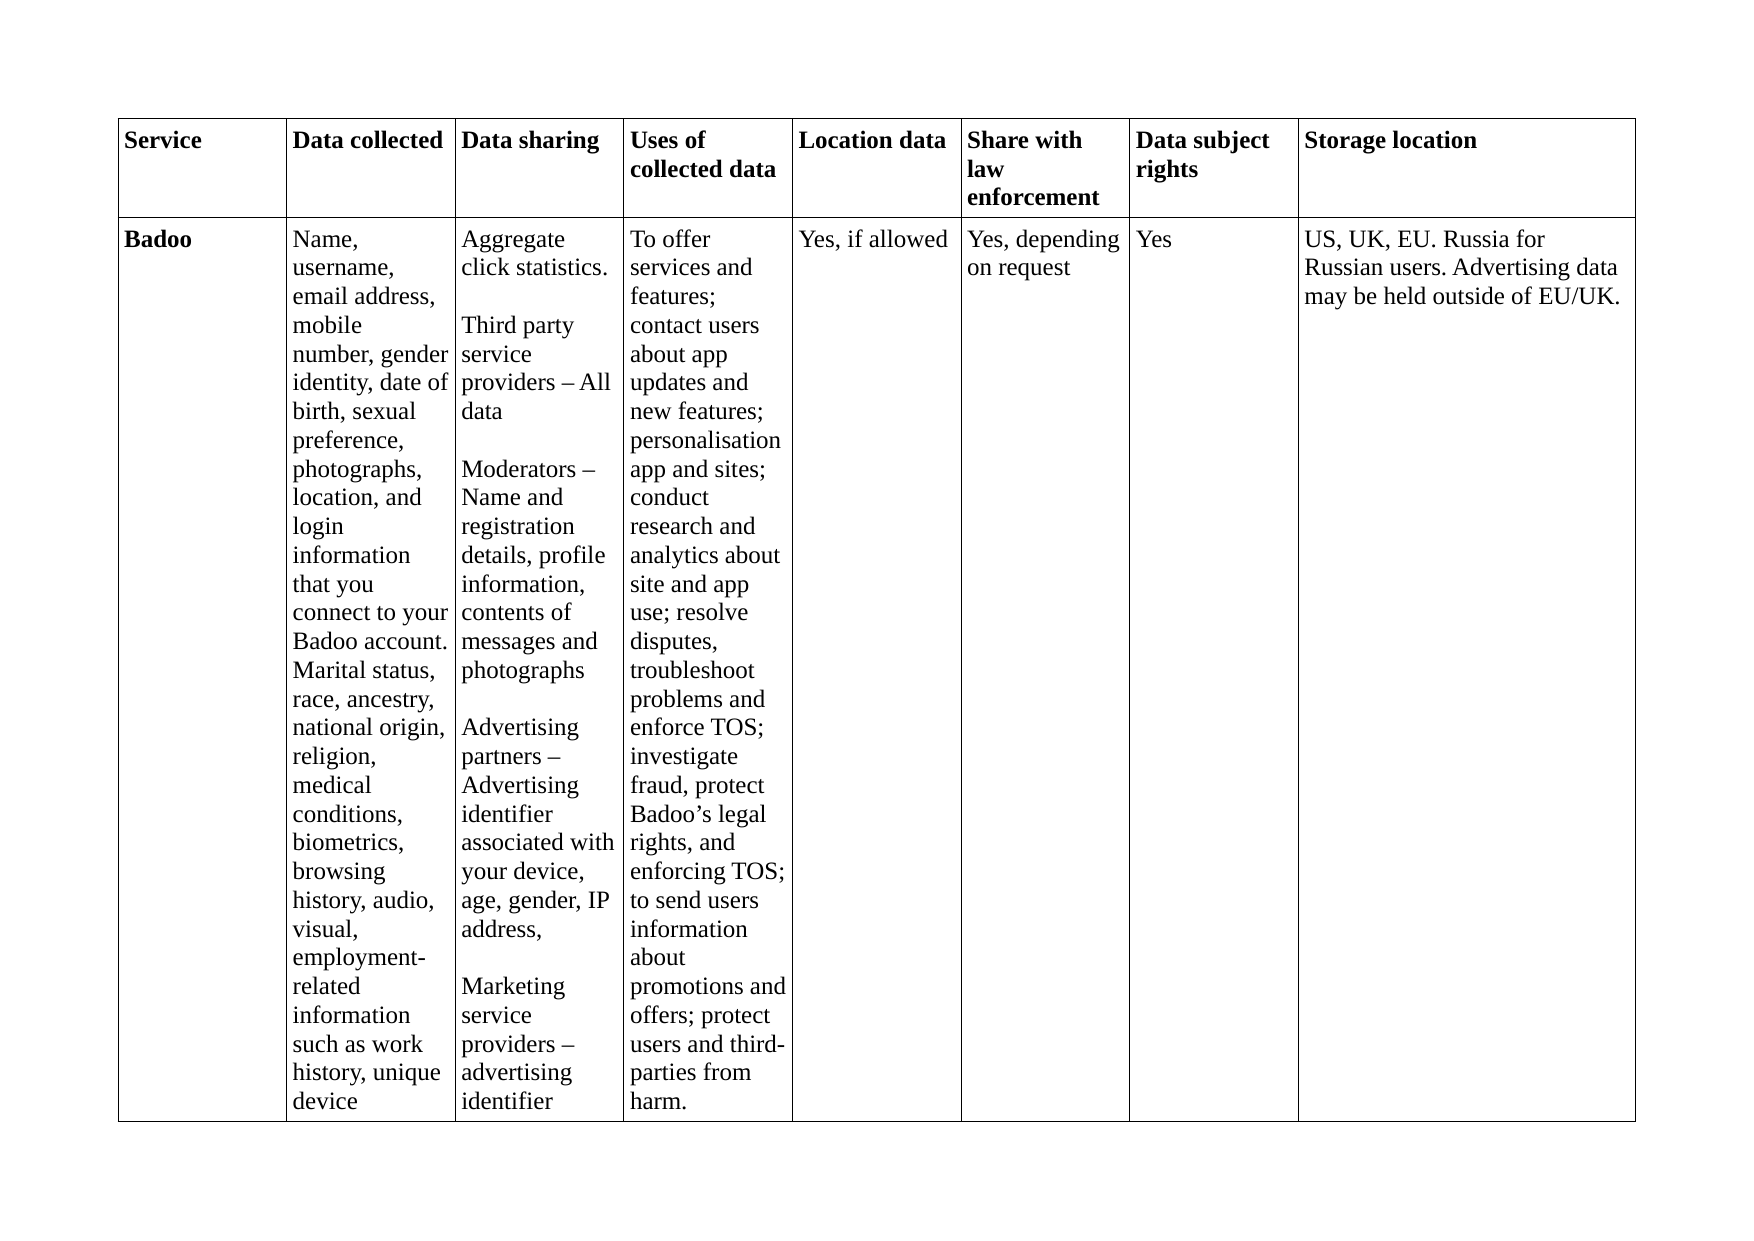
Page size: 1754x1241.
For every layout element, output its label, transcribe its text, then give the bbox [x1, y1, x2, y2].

table_header Location data [793, 119, 961, 217]
table_header Storage location [1299, 119, 1635, 217]
table_header Service [119, 119, 286, 217]
table_header Data sharing [456, 119, 623, 217]
table_header Data collected [287, 119, 455, 217]
table_cell Yes, depending on request [962, 218, 1129, 1121]
table_cell Yes, if allowed [793, 218, 961, 1121]
table_header Uses of collected data [624, 119, 792, 217]
table_header Data subject rights [1130, 119, 1298, 217]
table_cell US, UK, EU. Russia for Russian users. Advertising data may be held outside of EU/UK. [1299, 218, 1635, 1121]
table_cell Name, username, email address, mobile number, gender identity, date of birth, sexual preference, photographs, location, and login information that you connect to your Badoo account. Marital status, race, ancestry, national origin, religion, medical conditions, biometrics, browsing history, audio, visual, employment-related information such as work history, unique device [287, 218, 455, 1121]
table_cell To offer services and features; contact users about app updates and new features; personalisation app and sites; conduct research and analytics about site and app use; resolve disputes, troubleshoot problems and enforce TOS; investigate fraud, protect Badoo’s legal rights, and enforcing TOS; to send users information about promotions and offers; protect users and third-parties from harm. [624, 218, 792, 1121]
table_cell Aggregate click statistics. Third party service providers – All data Moderators – Name and registration details, profile information, contents of messages and photographs Advertising partners – Advertising identifier associated with your device, age, gender, IP address, Marketing service providers – advertising identifier [456, 218, 623, 1121]
table_cell Yes [1130, 218, 1298, 1121]
table_cell Badoo [119, 218, 286, 1121]
table_header Share with law enforcement [962, 119, 1129, 217]
